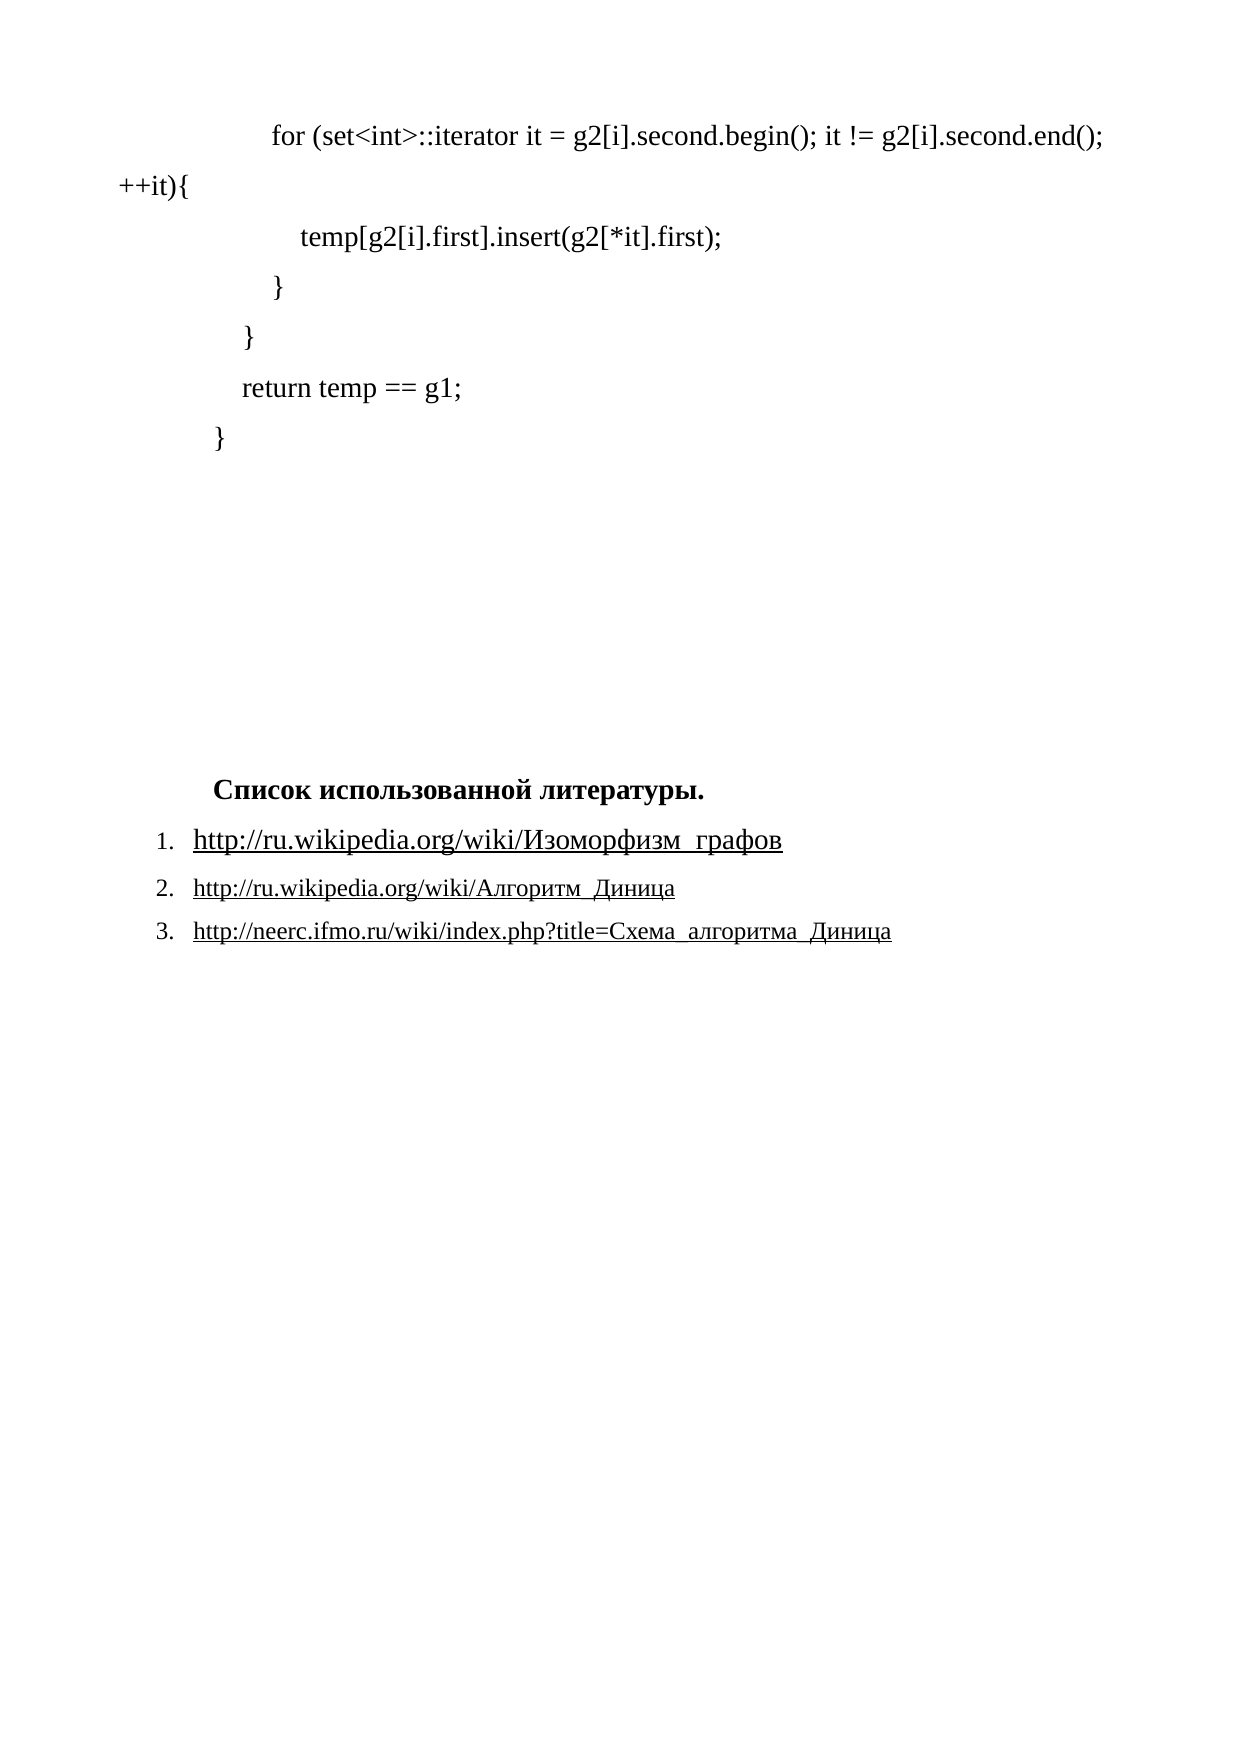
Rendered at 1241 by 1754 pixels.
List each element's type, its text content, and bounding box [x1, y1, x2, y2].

text } [118, 420, 1122, 453]
text Список использованной литературы. [118, 772, 1122, 806]
list http://ru.wikipedia.org/wiki/Алгоритм_Диница [156, 873, 1122, 902]
text temp[g2[i].first].insert(g2[*it].first); [118, 219, 1122, 252]
text } [118, 269, 1122, 303]
text for (set<int>::iterator it = g2[i].second.begin(); it != g2[i].second.end(); ++it){ [118, 118, 1122, 202]
text } [118, 319, 1122, 353]
list http://neerc.ifmo.ru/wiki/index.php?title=Схема_алгоритма_Диница [156, 916, 1122, 945]
text return temp == g1; [118, 370, 1122, 403]
list http://ru.wikipedia.org/wiki/Изоморфизм_графов [156, 822, 1122, 856]
